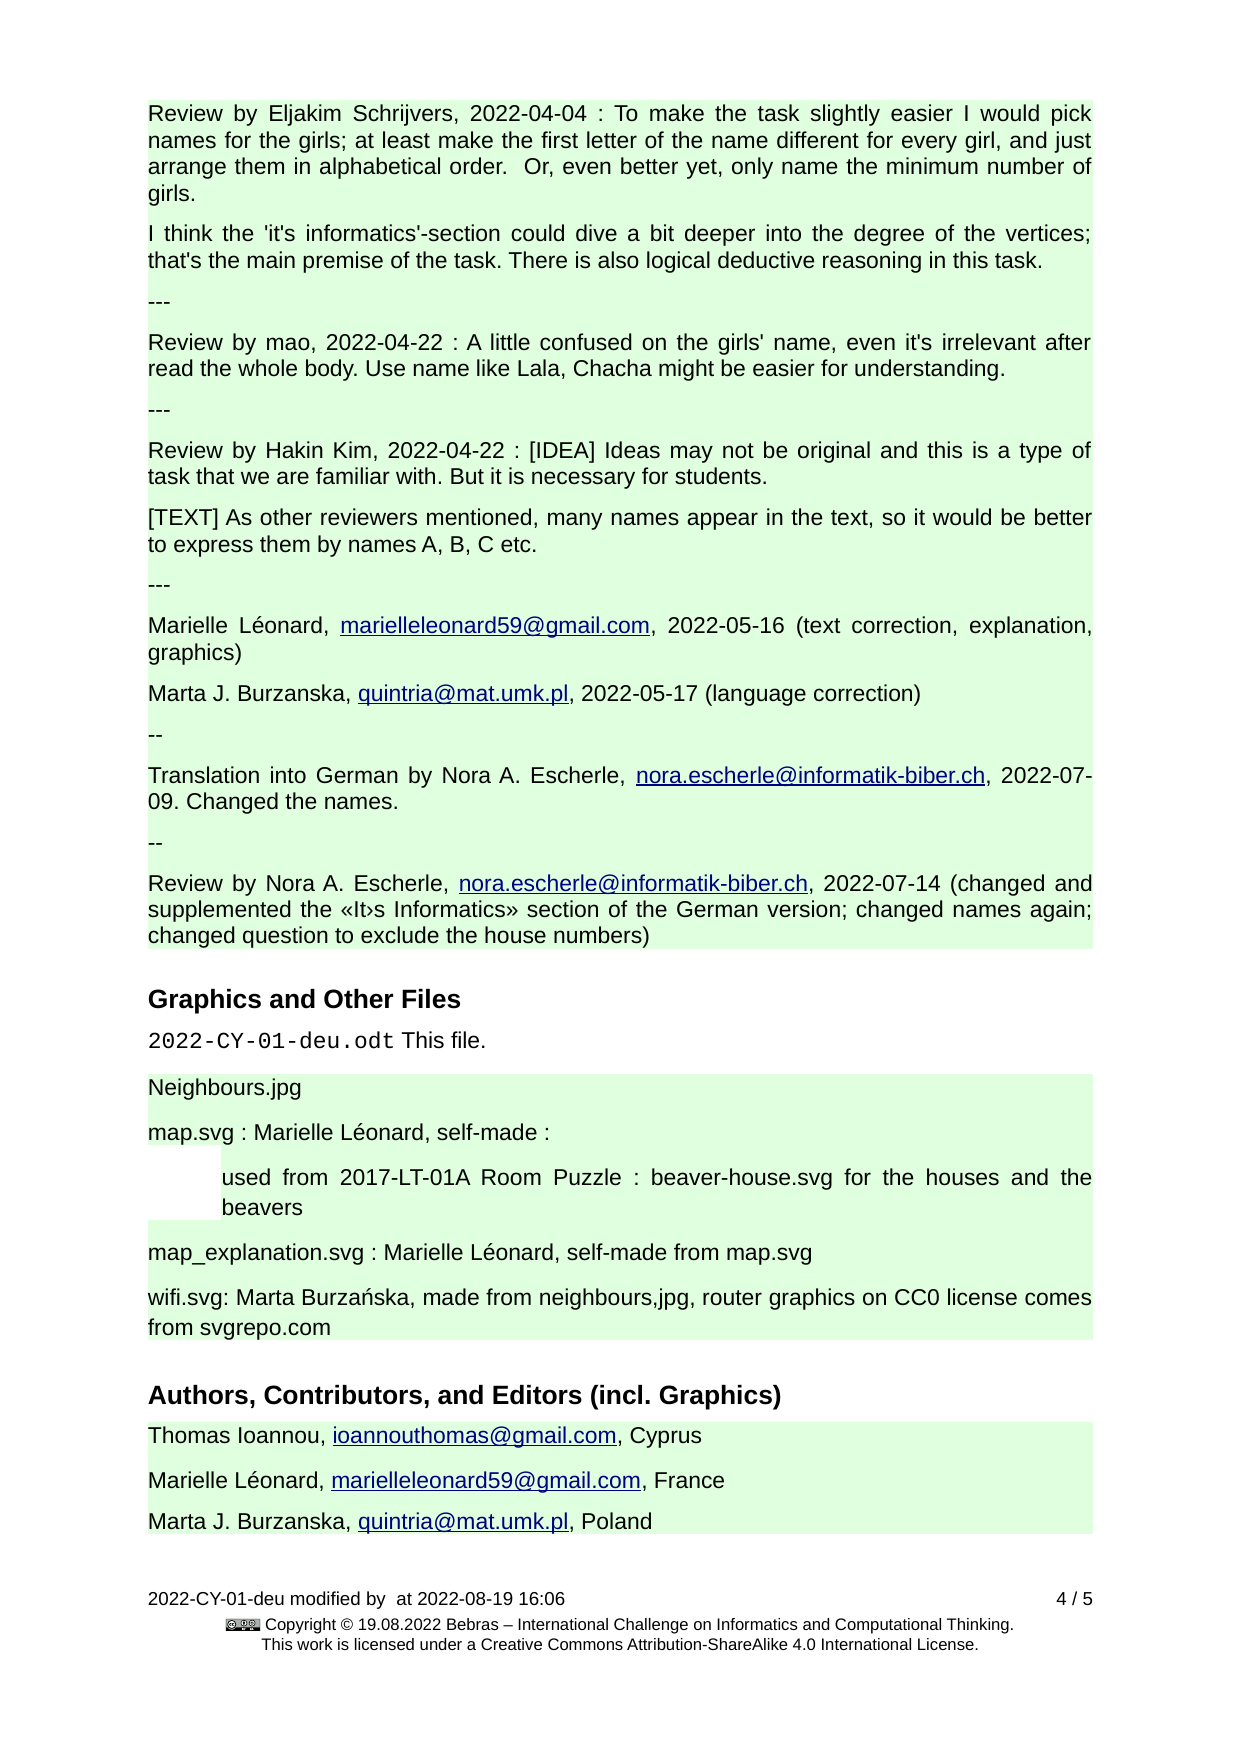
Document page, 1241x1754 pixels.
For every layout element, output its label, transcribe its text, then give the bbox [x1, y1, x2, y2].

text --- [148, 288, 1093, 314]
text Thomas Ioannou, ioannouthomas@gmail.com, Cyprus [148, 1422, 1093, 1448]
text Marta J. Burzanska, quintria@mat.umk.pl, Poland [148, 1508, 1093, 1534]
text Review by mao, 2022-04-22 : A little confused on the girls' name, even it's irrelevant after read the whole body. Use name like Lala, Chacha might be easier for understanding. [148, 329, 1093, 381]
subtitle Authors, Contributors, and Editors (incl. Graphics) [148, 1379, 1093, 1410]
text --- [148, 571, 1093, 598]
text used from 2017-LT-01A Room Puzzle : beaver-house.svg for the houses and the beavers [221, 1164, 1093, 1220]
text Review by Hakin Kim, 2022-04-22 : [IDEA] Ideas may not be original and this is a type of task that we are familiar with. But it is necessary for students. [148, 437, 1093, 489]
text I think the 'it's informatics'-section could dive a bit deeper into the degree of the vertices; that's the main premise of the task. There is also logical deductive reasoning in this task. [148, 220, 1093, 273]
text wifi.svg: Marta Burzańska, made from neighbours,jpg, router graphics on CC0 license comes from svgrepo.com [148, 1283, 1093, 1340]
text 2022-CY-01-deu.odt This file. [148, 1027, 1093, 1055]
subtitle Graphics and Other Files [148, 984, 1093, 1014]
text map_explanation.svg : Marielle Léonard, self-made from map.svg [148, 1239, 1093, 1265]
text Marta J. Burzanska, quintria@mat.umk.pl, 2022-05-17 (language correction) [148, 680, 1093, 706]
text -- [148, 721, 1093, 747]
text Translation into German by Nora A. Escherle, nora.escherle@informatik-biber.ch, 2022-07-09. Changed the names. [148, 762, 1093, 814]
text -- [148, 829, 1093, 855]
text Review by Nora A. Escherle, nora.escherle@informatik-biber.ch, 2022-07-14 (changed and supplemented the «It›s Informatics» section of the German version; changed names again; changed question to exclude the house numbers) [148, 870, 1093, 949]
text Marielle Léonard, marielleleonard59@gmail.com, France [148, 1467, 1093, 1493]
text map.svg : Marielle Léonard, self-made : [148, 1119, 1093, 1145]
text --- [148, 396, 1093, 422]
text Marielle Léonard, marielleleonard59@gmail.com, 2022-05-16 (text correction, explanation, graphics) [148, 612, 1093, 665]
text [TEXT] As other reviewers mentioned, many names appear in the text, so it would be better to express them by names A, B, C etc. [148, 504, 1093, 557]
text Review by Eljakim Schrijvers, 2022-04-04 : To make the task slightly easier I would pick names for the girls; at least make the first letter of the name different for every girl, and just arrange them in alphabetical order. Or, even better yet, only name the minimum number of girls. [148, 100, 1093, 206]
text Neighbours.jpg [148, 1074, 1093, 1101]
